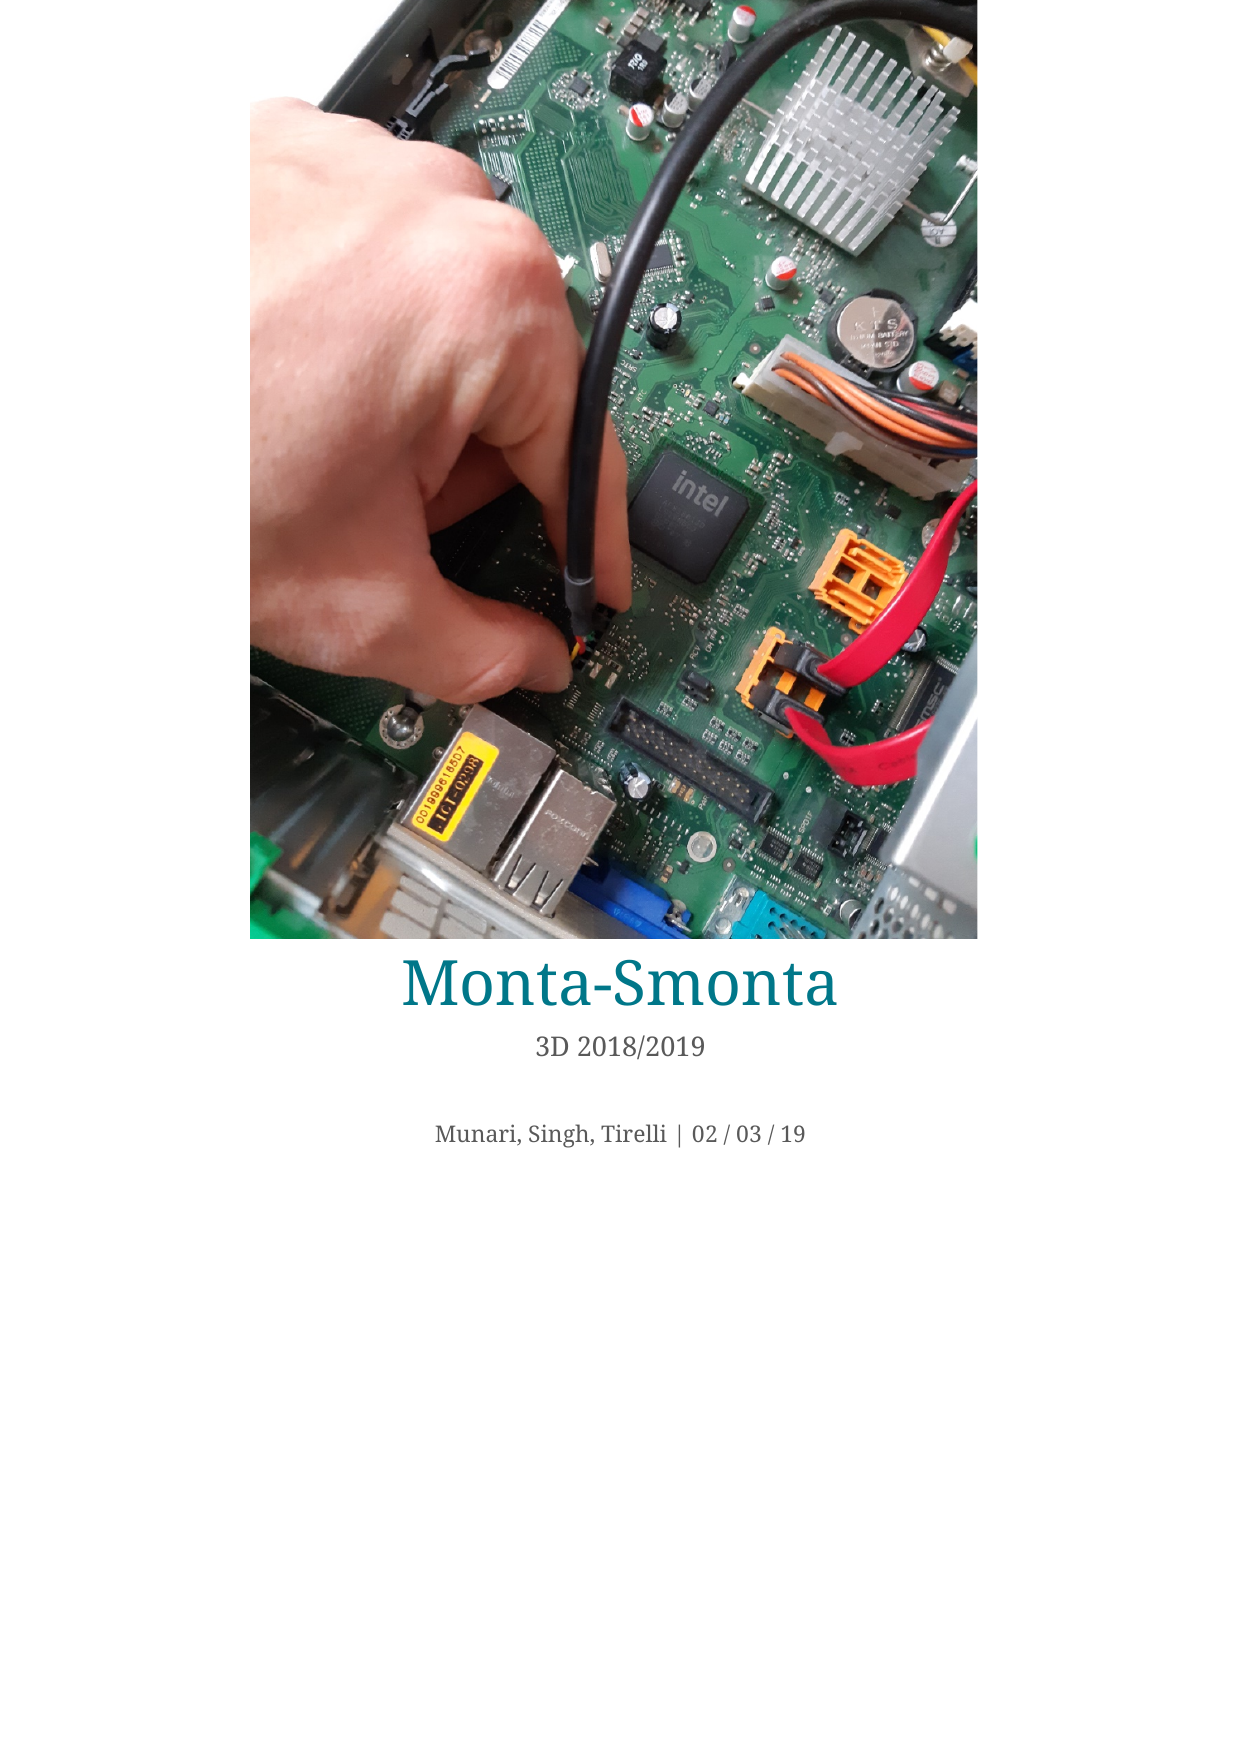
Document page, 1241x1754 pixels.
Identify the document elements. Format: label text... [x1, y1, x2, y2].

text Munari, Singh, Tirelli | 02 / 03 / 19 [187, 1118, 1053, 1150]
text 3d 2018/2019 [187, 1028, 1053, 1065]
text Monta-Smonta [187, 156, 1053, 1024]
